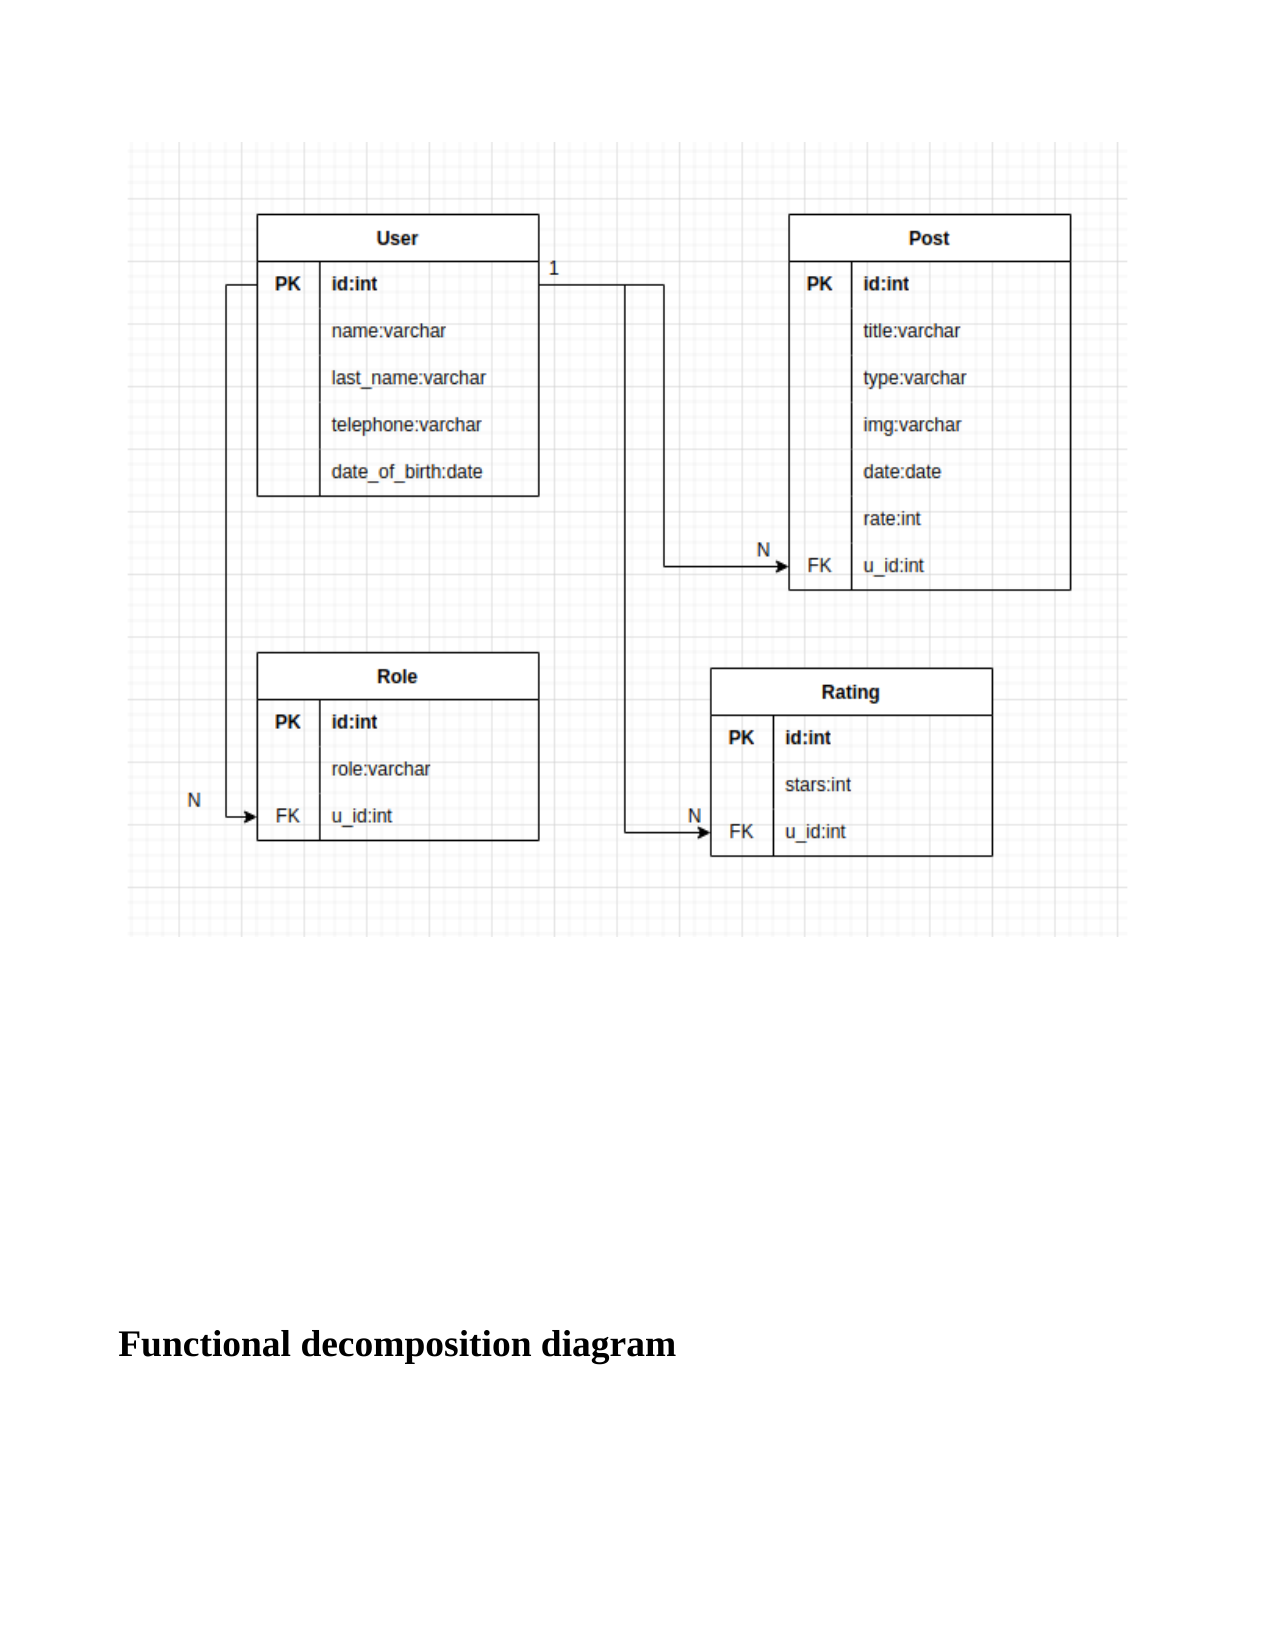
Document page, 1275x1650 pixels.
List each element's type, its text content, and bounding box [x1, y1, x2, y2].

text Functional decomposition diagram [118, 1321, 1157, 1364]
picture [127, 142, 1128, 937]
